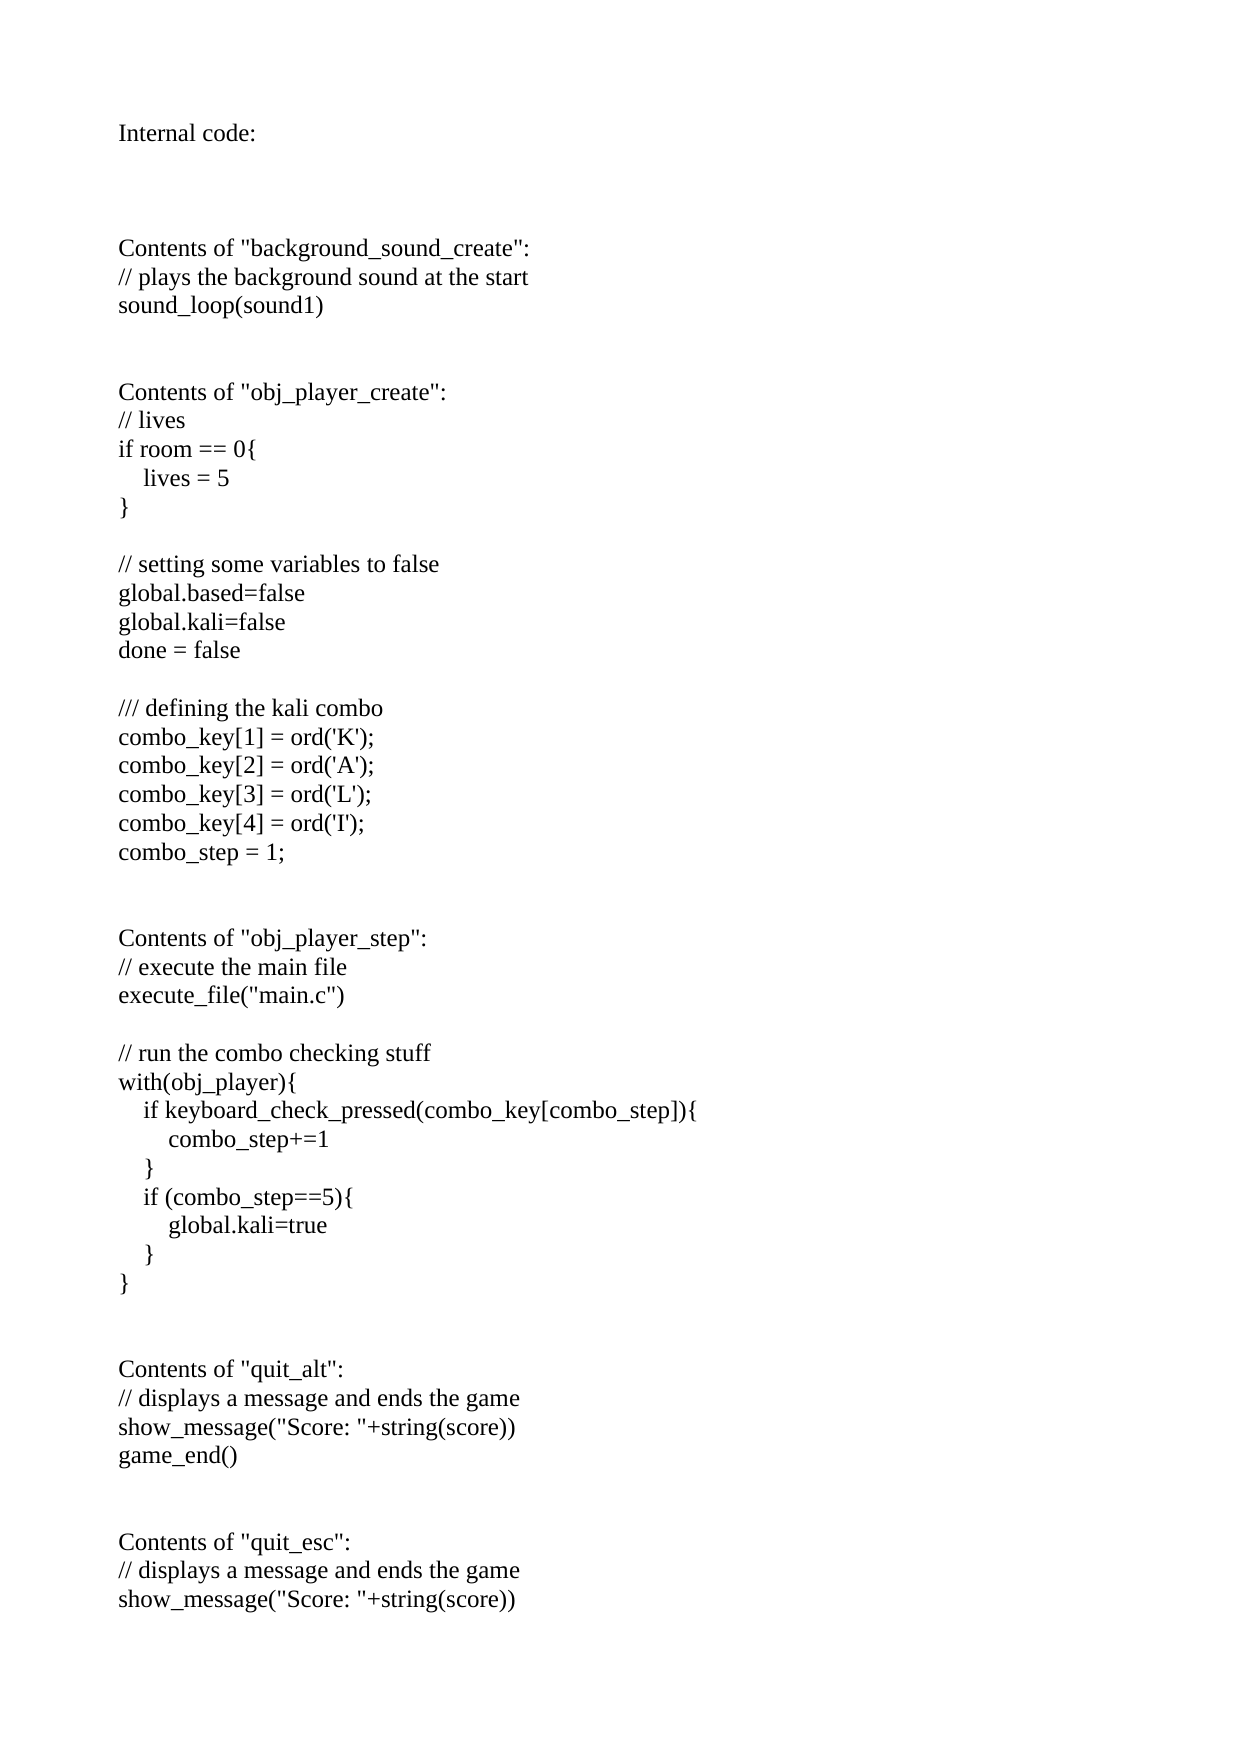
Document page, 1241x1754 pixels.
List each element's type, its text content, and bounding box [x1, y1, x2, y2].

text combo_key[2] = ord('A'); [118, 751, 1122, 779]
text Contents of "background_sound_create": [118, 233, 1122, 262]
text Internal code: [118, 118, 1122, 147]
text combo_key[1] = ord('K'); [118, 722, 1122, 751]
text // plays the background sound at the start [118, 262, 1122, 291]
text Contents of "quit_alt": [118, 1354, 1122, 1383]
text show_message("Score: "+string(score)) [118, 1584, 1122, 1613]
text done = false [118, 636, 1122, 664]
text } [118, 492, 1122, 521]
text Contents of "quit_esc": [118, 1527, 1122, 1556]
text combo_step+=1 [118, 1124, 1122, 1153]
text } [118, 1239, 1122, 1268]
text game_end() [118, 1441, 1122, 1469]
text if (combo_step==5){ [118, 1182, 1122, 1211]
text // displays a message and ends the game [118, 1383, 1122, 1412]
text global.kali=false [118, 607, 1122, 636]
text combo_key[3] = ord('L'); [118, 779, 1122, 808]
text lives = 5 [118, 463, 1122, 492]
text execute_file("main.c") [118, 981, 1122, 1009]
text show_message("Score: "+string(score)) [118, 1412, 1122, 1441]
text Contents of "obj_player_step": [118, 923, 1122, 952]
text if room == 0{ [118, 434, 1122, 463]
text combo_key[4] = ord('I'); [118, 808, 1122, 837]
text Contents of "obj_player_create": [118, 377, 1122, 406]
text global.kali=true [118, 1211, 1122, 1239]
text /// defining the kali combo [118, 693, 1122, 722]
text } [118, 1268, 1122, 1297]
text global.based=false [118, 578, 1122, 607]
text // lives [118, 406, 1122, 434]
text // execute the main file [118, 952, 1122, 981]
text // setting some variables to false [118, 549, 1122, 578]
text // run the combo checking stuff [118, 1038, 1122, 1067]
text } [118, 1153, 1122, 1182]
text if keyboard_check_pressed(combo_key[combo_step]){ [118, 1096, 1122, 1124]
text sound_loop(sound1) [118, 291, 1122, 319]
text // displays a message and ends the game [118, 1556, 1122, 1584]
text combo_step = 1; [118, 837, 1122, 866]
text with(obj_player){ [118, 1067, 1122, 1096]
